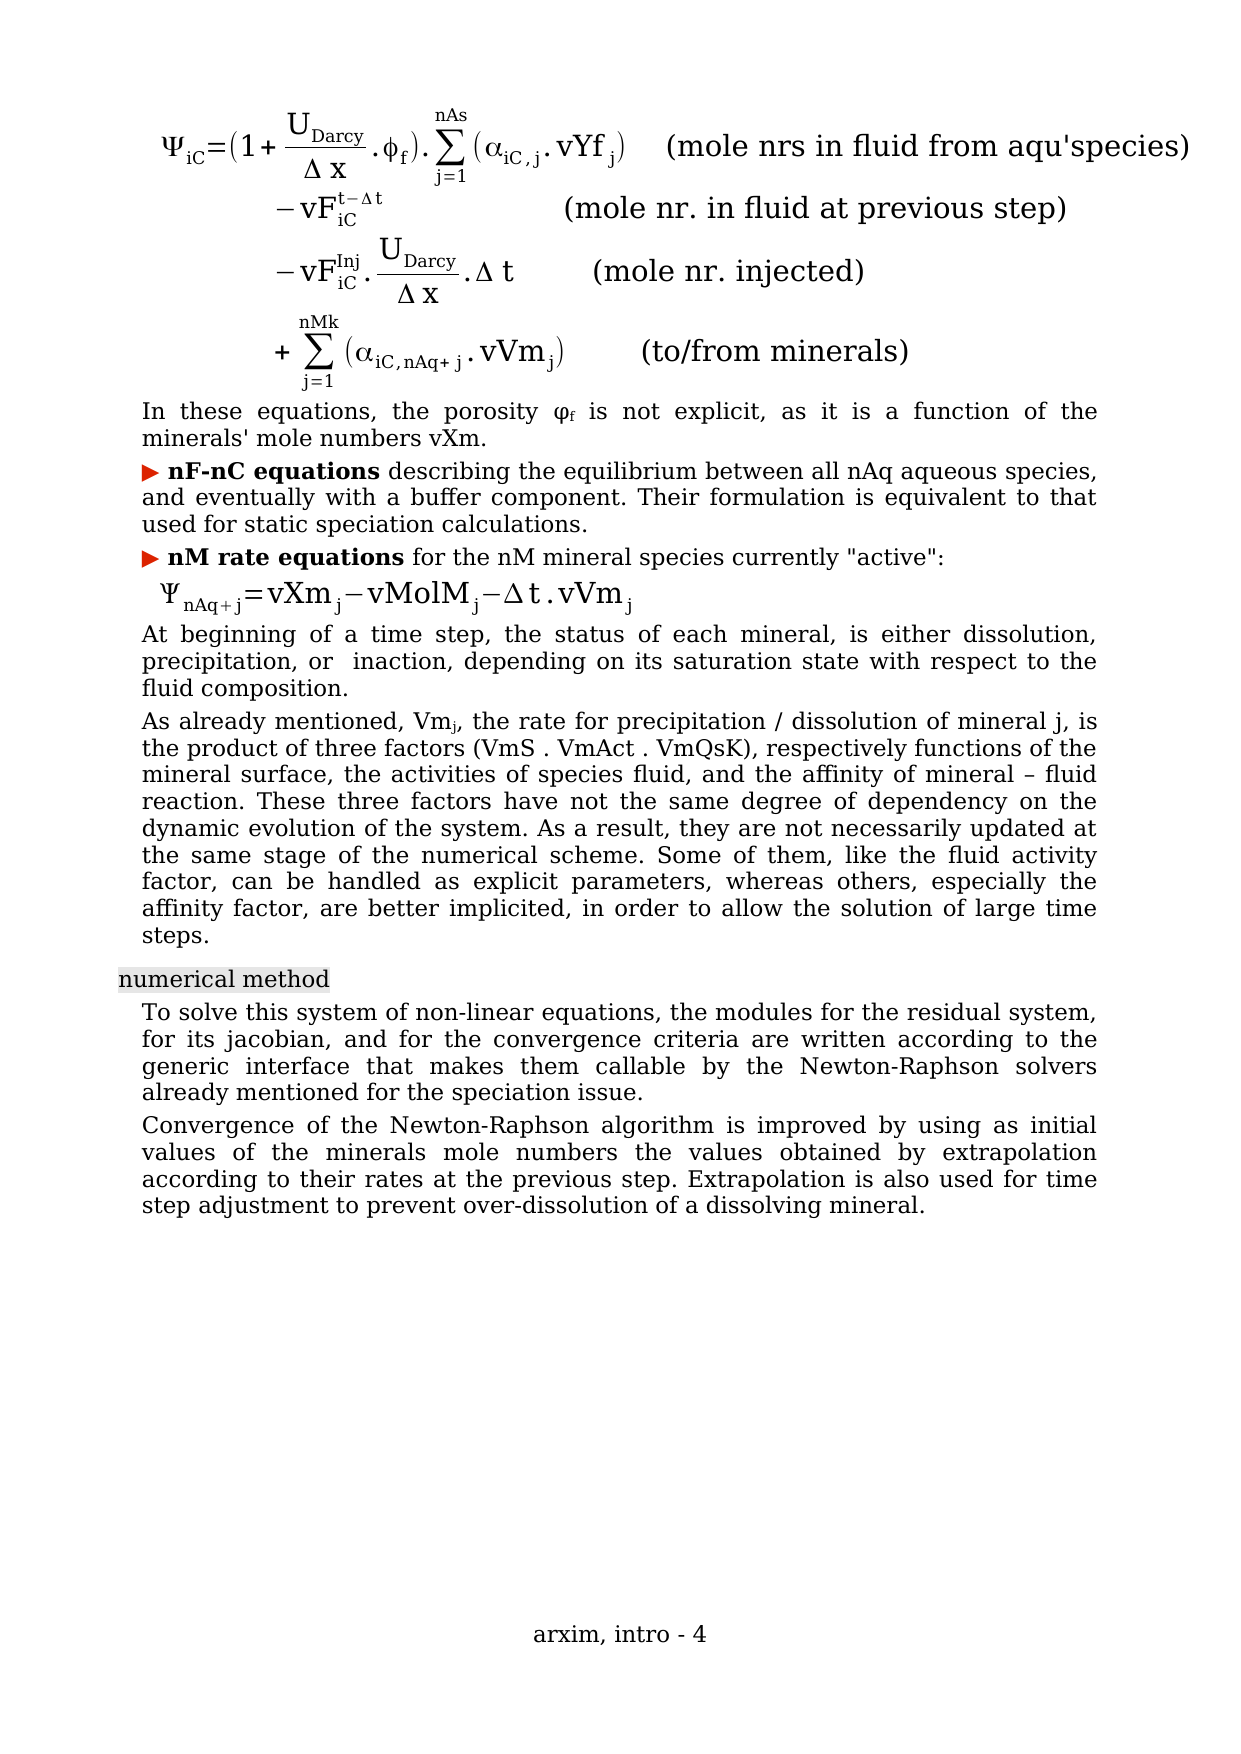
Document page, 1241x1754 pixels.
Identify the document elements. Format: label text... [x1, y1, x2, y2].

text ▶ nF-nC equations describing the equilibrium between all nAq aqueous species, and eventually with a buffer component. Their formulation is equivalent to that used for static speciation calculations. [142, 458, 1098, 538]
subtitle numerical method [330, 967, 1134, 993]
text At beginning of a time step, the status of each mineral, is either dissolution, precipitation, or inaction, depending on its saturation state with respect to the fluid composition. [142, 622, 1098, 702]
text Convergence of the Newton-Raphson algorithm is improved by using as initial values of the minerals mole numbers the values obtained by extrapolation according to their rates at the previous step. Extrapolation is also used for time step adjustment to prevent over-dissolution of a dissolving mineral. [142, 1112, 1098, 1219]
text As already mentioned, Vmj, the rate for precipitation / dissolution of mineral j, is the product of three factors (VmS . VmAct . VmQsK), respectively functions of the mineral surface, the activities of species fluid, and the affinity of mineral – fluid reaction. These three factors have not the same degree of dependency on the dynamic evolution of the system. As a result, they are not necessarily updated at the same stage of the numerical scheme. Some of them, like the fluid activity factor, can be handled as explicit parameters, whereas others, especially the affinity factor, are better implicited, in order to allow the solution of large time steps. [142, 708, 1098, 949]
text To solve this system of non-linear equations, the modules for the residual system, for its jacobian, and for the convergence criteria are written according to the generic interface that makes them callable by the Newton-Raphson solvers already mentioned for the speciation issue. [142, 999, 1098, 1106]
text ▶ nM rate equations for the nM mineral species currently "active": [142, 544, 1098, 571]
text In these equations, the porosity φf is not explicit, as it is a function of the minerals' mole numbers vXm. [142, 398, 1098, 452]
